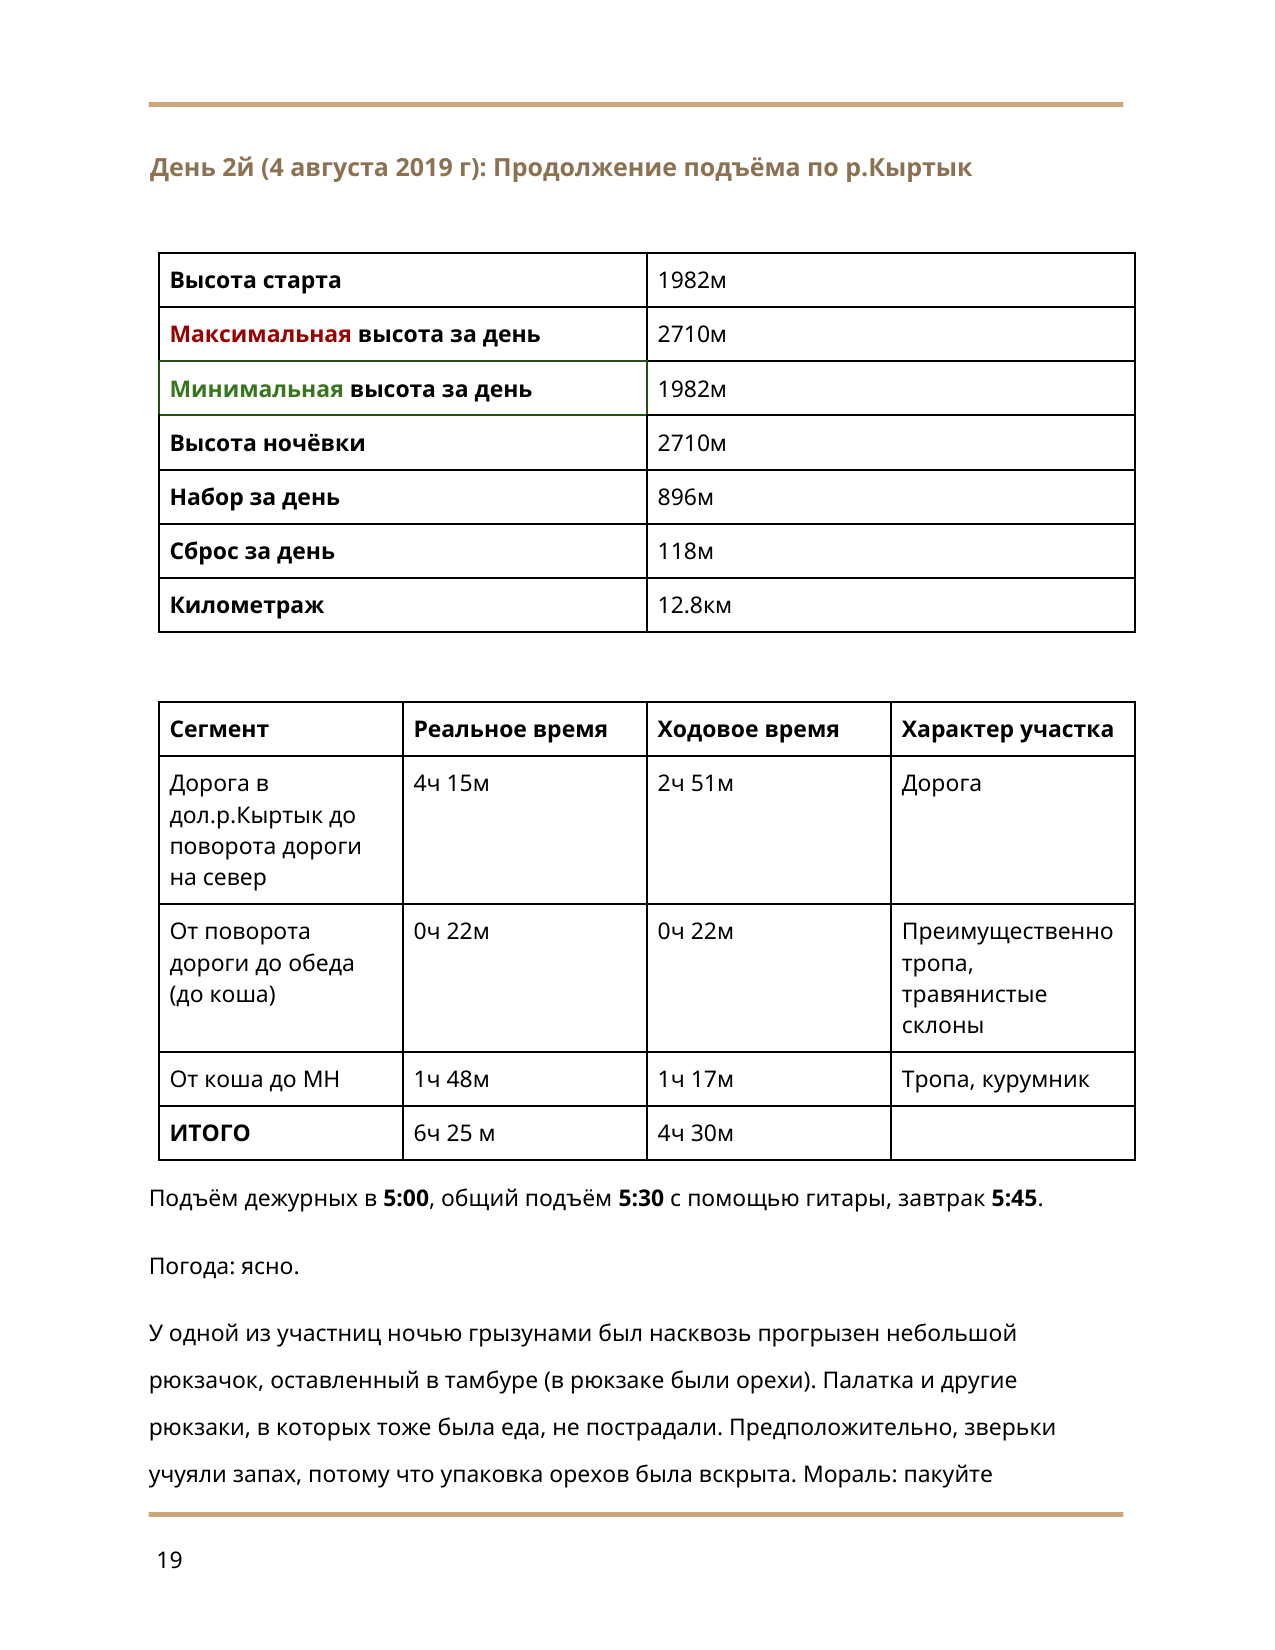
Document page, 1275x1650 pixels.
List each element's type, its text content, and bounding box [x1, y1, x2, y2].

table_cell 12.8км [648, 579, 1134, 631]
text У одной из участниц ночью грызунами был насквозь прогрызен небольшой рюкзачок, оставленный в тамбуре (в рюкзаке были орехи). Палатка и другие рюкзаки, в которых тоже была еда, не пострадали. Предположительно, зверьки учуяли запах, потому что упаковка орехов была вскрыта. Мораль: пакуйте [148, 1317, 1125, 1489]
table_cell Максимальная высота за день [160, 308, 646, 360]
table_cell 1ч 48м [404, 1053, 646, 1105]
table_cell 1982м [648, 362, 1134, 414]
table_cell Дорога в дол.р.Кыртык до поворота дороги на север [160, 757, 402, 903]
table_header Ходовое время [648, 703, 890, 755]
table_cell Минимальная высота за день [160, 362, 646, 414]
picture [148, 1512, 1124, 1517]
table_cell Тропа, курумник [892, 1053, 1134, 1105]
table_cell Километраж [160, 579, 646, 631]
table_cell 118м [648, 525, 1134, 577]
table_cell 0ч 22м [648, 905, 890, 1051]
text Погода: ясно. [148, 1250, 1125, 1281]
table_cell Набор за день [160, 471, 646, 523]
table_cell 0ч 22м [404, 905, 646, 1051]
text Подъём дежурных в 5:00, общий подъём 5:30 с помощью гитары, завтрак 5:45. [148, 1182, 1125, 1213]
table_cell [892, 1107, 1134, 1159]
table_cell 2710м [648, 308, 1134, 360]
table_header 1982м [648, 254, 1134, 306]
table_header Характер участка [892, 703, 1134, 755]
table_cell 4ч 30м [648, 1107, 890, 1159]
table_header Высота старта [160, 254, 646, 306]
table_cell 4ч 15м [404, 757, 646, 903]
table_cell Преимущественно тропа, травянистые склоны [892, 905, 1134, 1051]
table_cell 896м [648, 471, 1134, 523]
table_cell Высота ночёвки [160, 416, 646, 468]
table_cell 1ч 17м [648, 1053, 890, 1105]
table_cell ИТОГО [160, 1107, 402, 1159]
table_cell 2ч 51м [648, 757, 890, 903]
table_header Реальное время [404, 703, 646, 755]
subtitle День 2й (4 августа 2019 г): Продолжение подъёма по р.Кыртык [150, 150, 1125, 184]
table_cell От коша до МН [160, 1053, 402, 1105]
table_header Сегмент [160, 703, 402, 755]
table_cell 2710м [648, 416, 1134, 468]
picture [148, 102, 1124, 107]
table_cell Сброс за день [160, 525, 646, 577]
table_cell От поворота дороги до обеда (до коша) [160, 905, 402, 1051]
table_cell 6ч 25 м [404, 1107, 646, 1159]
table_cell Дорога [892, 757, 1134, 903]
